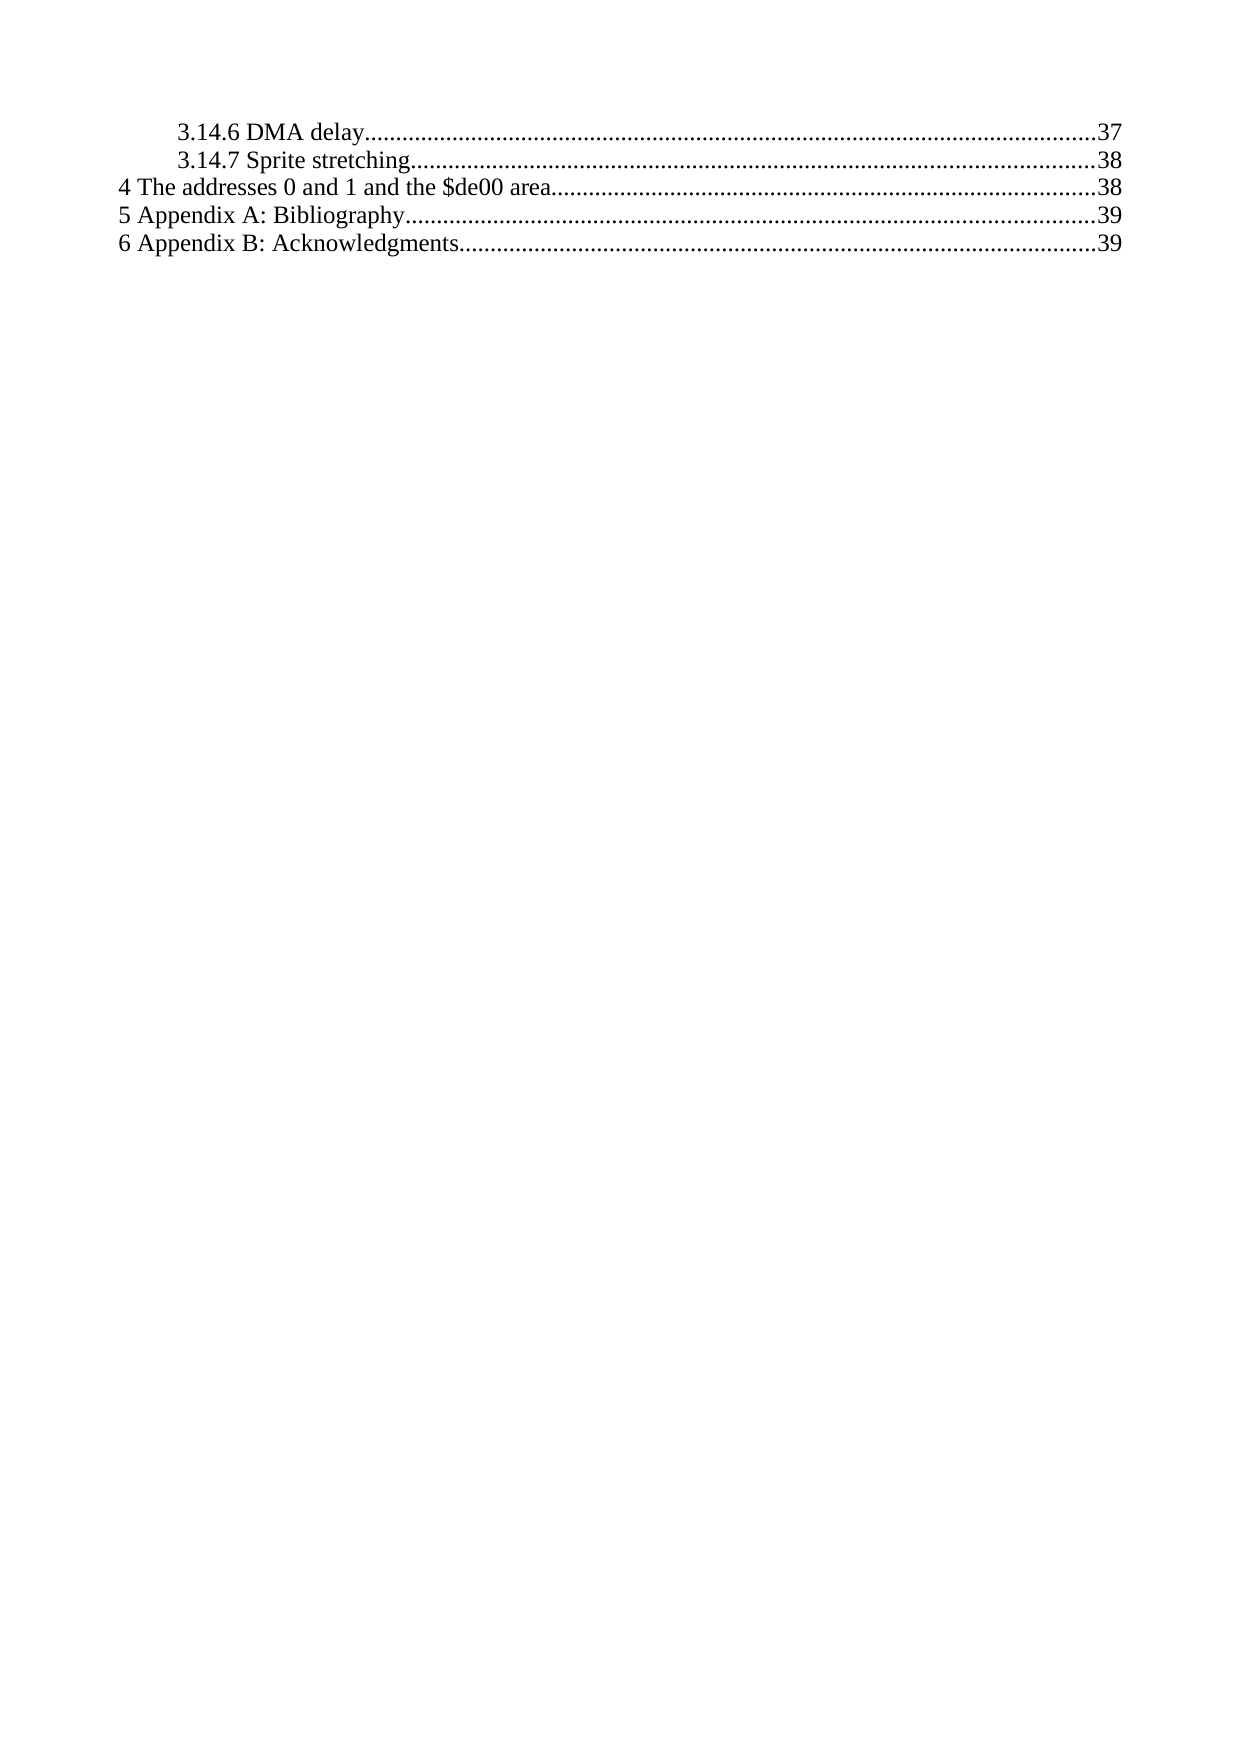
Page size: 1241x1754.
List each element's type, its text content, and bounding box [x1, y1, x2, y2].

text 3.14.7 Sprite stretching 38 [177, 146, 1122, 173]
text 3.14.6 DMA delay 37 [177, 118, 1122, 146]
text 4 The addresses 0 and 1 and the $de00 area 38 [118, 173, 1122, 201]
text 5 Appendix A: Bibliography 39 [118, 201, 1122, 229]
text 6 Appendix B: Acknowledgments 39 [118, 229, 1122, 257]
